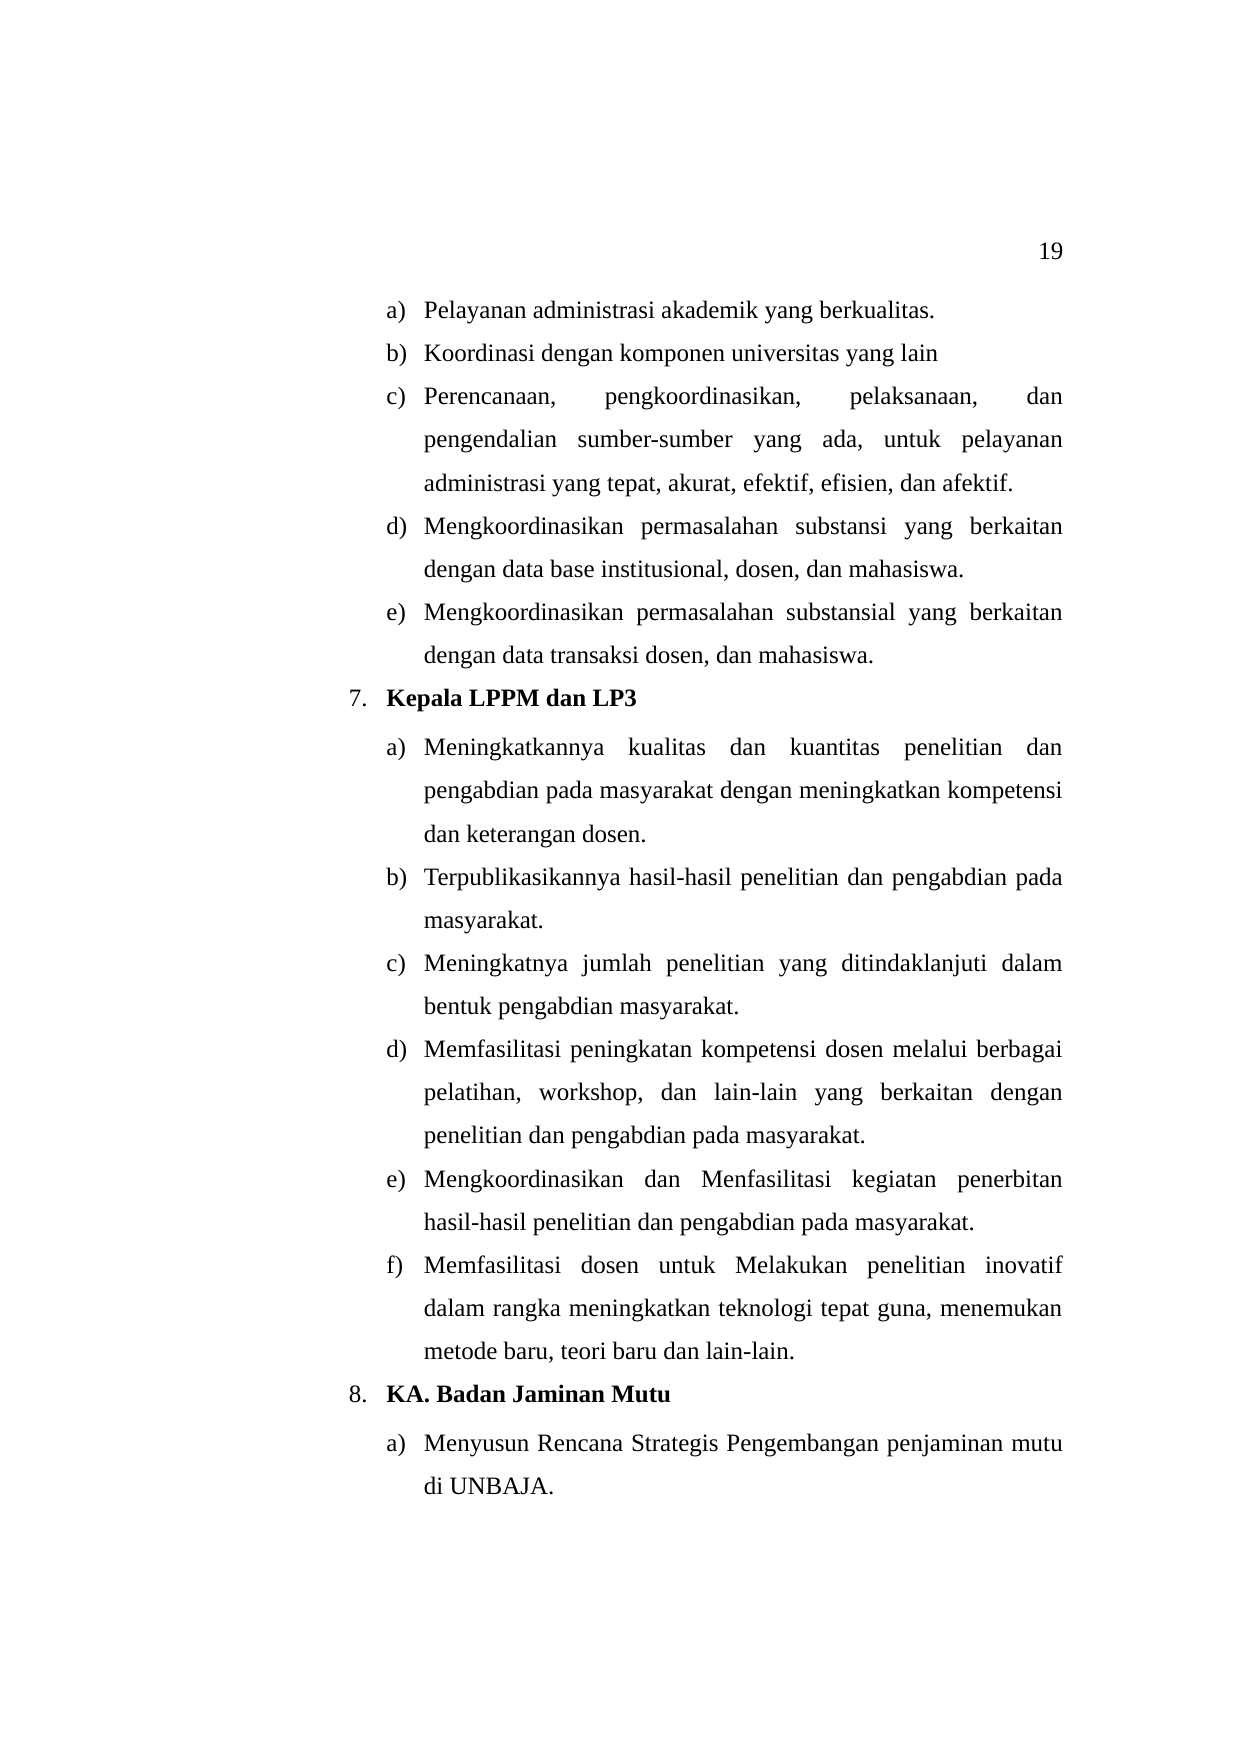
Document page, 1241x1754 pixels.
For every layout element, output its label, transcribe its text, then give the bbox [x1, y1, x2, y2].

list Meningkatkannya kualitas dan kuantitas penelitian dan pengabdian pada masyarakat dengan meningkatkan kompetensi dan keterangan dosen. [386, 732, 1063, 847]
list Kepala LPPM dan LP3 [349, 683, 1063, 712]
list Perencanaan, pengkoordinasikan, pelaksanaan, dan pengendalian sumber-sumber yang ada, untuk pelayanan administrasi yang tepat, akurat, efektif, efisien, dan afektif. [386, 381, 1063, 496]
list Memfasilitasi dosen untuk Melakukan penelitian inovatif dalam rangka meningkatkan teknologi tepat guna, menemukan metode baru, teori baru dan lain-lain. [386, 1250, 1063, 1365]
list Memfasilitasi peningkatan kompetensi dosen melalui berbagai pelatihan, workshop, dan lain-lain yang berkaitan dengan penelitian dan pengabdian pada masyarakat. [386, 1034, 1063, 1149]
list Menyusun Rencana Strategis Pengembangan penjaminan mutu di UNBAJA. [386, 1428, 1063, 1500]
list Koordinasi dengan komponen universitas yang lain [386, 338, 1063, 367]
list KA. Badan Jaminan Mutu [349, 1379, 1063, 1408]
list Terpublikasikannya hasil-hasil penelitian dan pengabdian pada masyarakat. [386, 862, 1063, 934]
list Meningkatnya jumlah penelitian yang ditindaklanjuti dalam bentuk pengabdian masyarakat. [386, 948, 1063, 1020]
list Mengkoordinasikan permasalahan substansial yang berkaitan dengan data transaksi dosen, dan mahasiswa. [386, 597, 1063, 669]
list Mengkoordinasikan permasalahan substansi yang berkaitan dengan data base institusional, dosen, dan mahasiswa. [386, 511, 1063, 583]
list Pelayanan administrasi akademik yang berkualitas. [386, 295, 1063, 324]
list Mengkoordinasikan dan Menfasilitasi kegiatan penerbitan hasil-hasil penelitian dan pengabdian pada masyarakat. [386, 1164, 1063, 1236]
